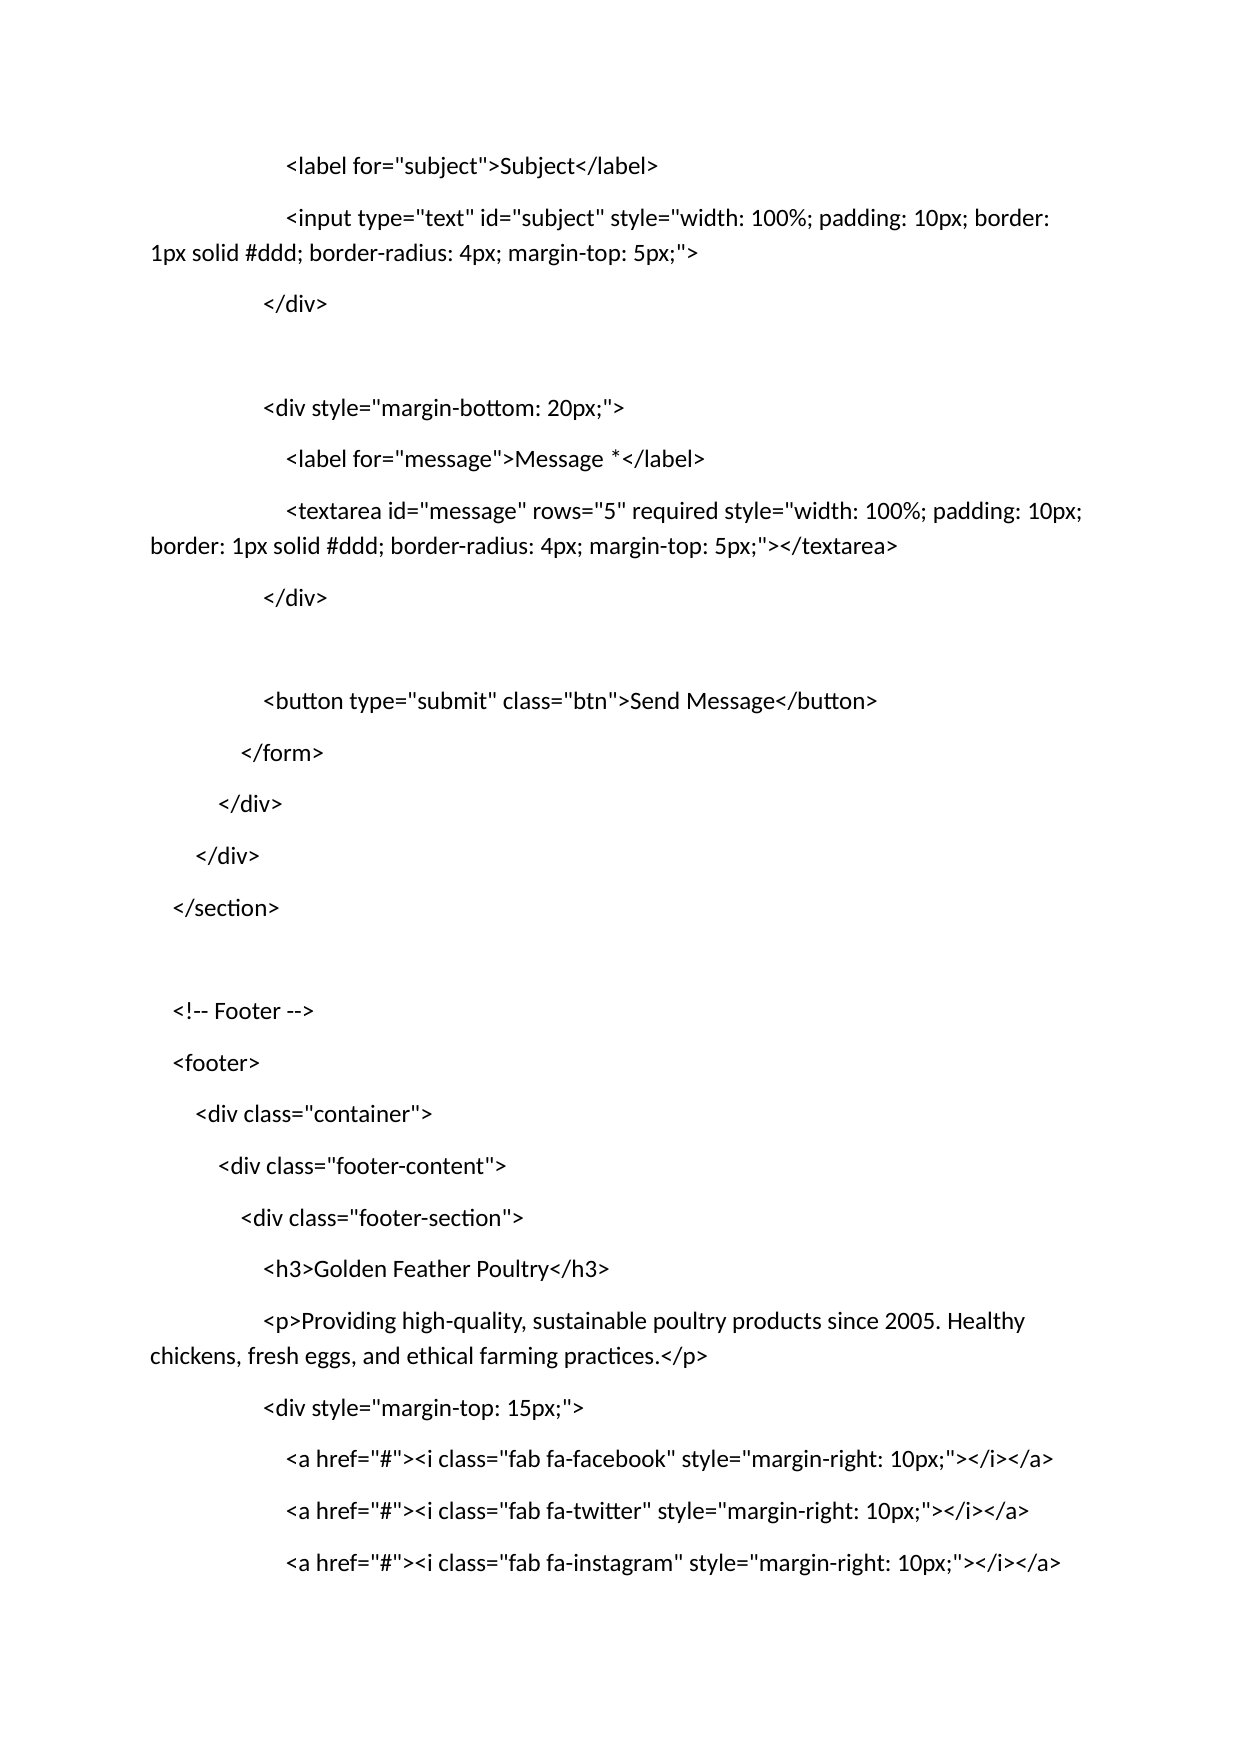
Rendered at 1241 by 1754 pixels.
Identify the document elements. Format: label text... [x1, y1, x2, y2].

text <div style="margin-top: 15px;"> [150, 1392, 1090, 1422]
text <button type="submit" class="btn">Send Message</button> [150, 685, 1090, 716]
text <div class="container"> [150, 1098, 1090, 1129]
text <h3>Golden Feather Poultry</h3> [150, 1253, 1090, 1284]
text <label for="subject">Subject</label> [150, 150, 1090, 181]
text <p>Providing high-quality, sustainable poultry products since 2005. Healthy chickens, fresh eggs, and ethical farming practices.</p> [150, 1305, 1090, 1371]
text <div style="margin-bottom: 20px;"> [150, 392, 1090, 422]
text <input type="text" id="subject" style="width: 100%; padding: 10px; border: 1px solid #ddd; border-radius: 4px; margin-top: 5px;"> [150, 202, 1090, 267]
text </div> [150, 582, 1090, 612]
text </section> [150, 892, 1090, 922]
text </form> [150, 737, 1090, 767]
text <a href="#"><i class="fab fa-twitter" style="margin-right: 10px;"></i></a> [150, 1495, 1090, 1526]
text </div> [150, 288, 1090, 319]
text <label for="message">Message *</label> [150, 443, 1090, 474]
text </div> [150, 788, 1090, 819]
text <textarea id="message" rows="5" required style="width: 100%; padding: 10px; border: 1px solid #ddd; border-radius: 4px; margin-top: 5px;"></textarea> [150, 495, 1090, 561]
text <footer> [150, 1047, 1090, 1077]
text </div> [150, 840, 1090, 871]
text <!-- Footer --> [150, 995, 1090, 1026]
text <a href="#"><i class="fab fa-instagram" style="margin-right: 10px;"></i></a> [150, 1547, 1090, 1577]
text <div class="footer-content"> [150, 1150, 1090, 1181]
text <div class="footer-section"> [150, 1202, 1090, 1232]
text <a href="#"><i class="fab fa-facebook" style="margin-right: 10px;"></i></a> [150, 1443, 1090, 1474]
